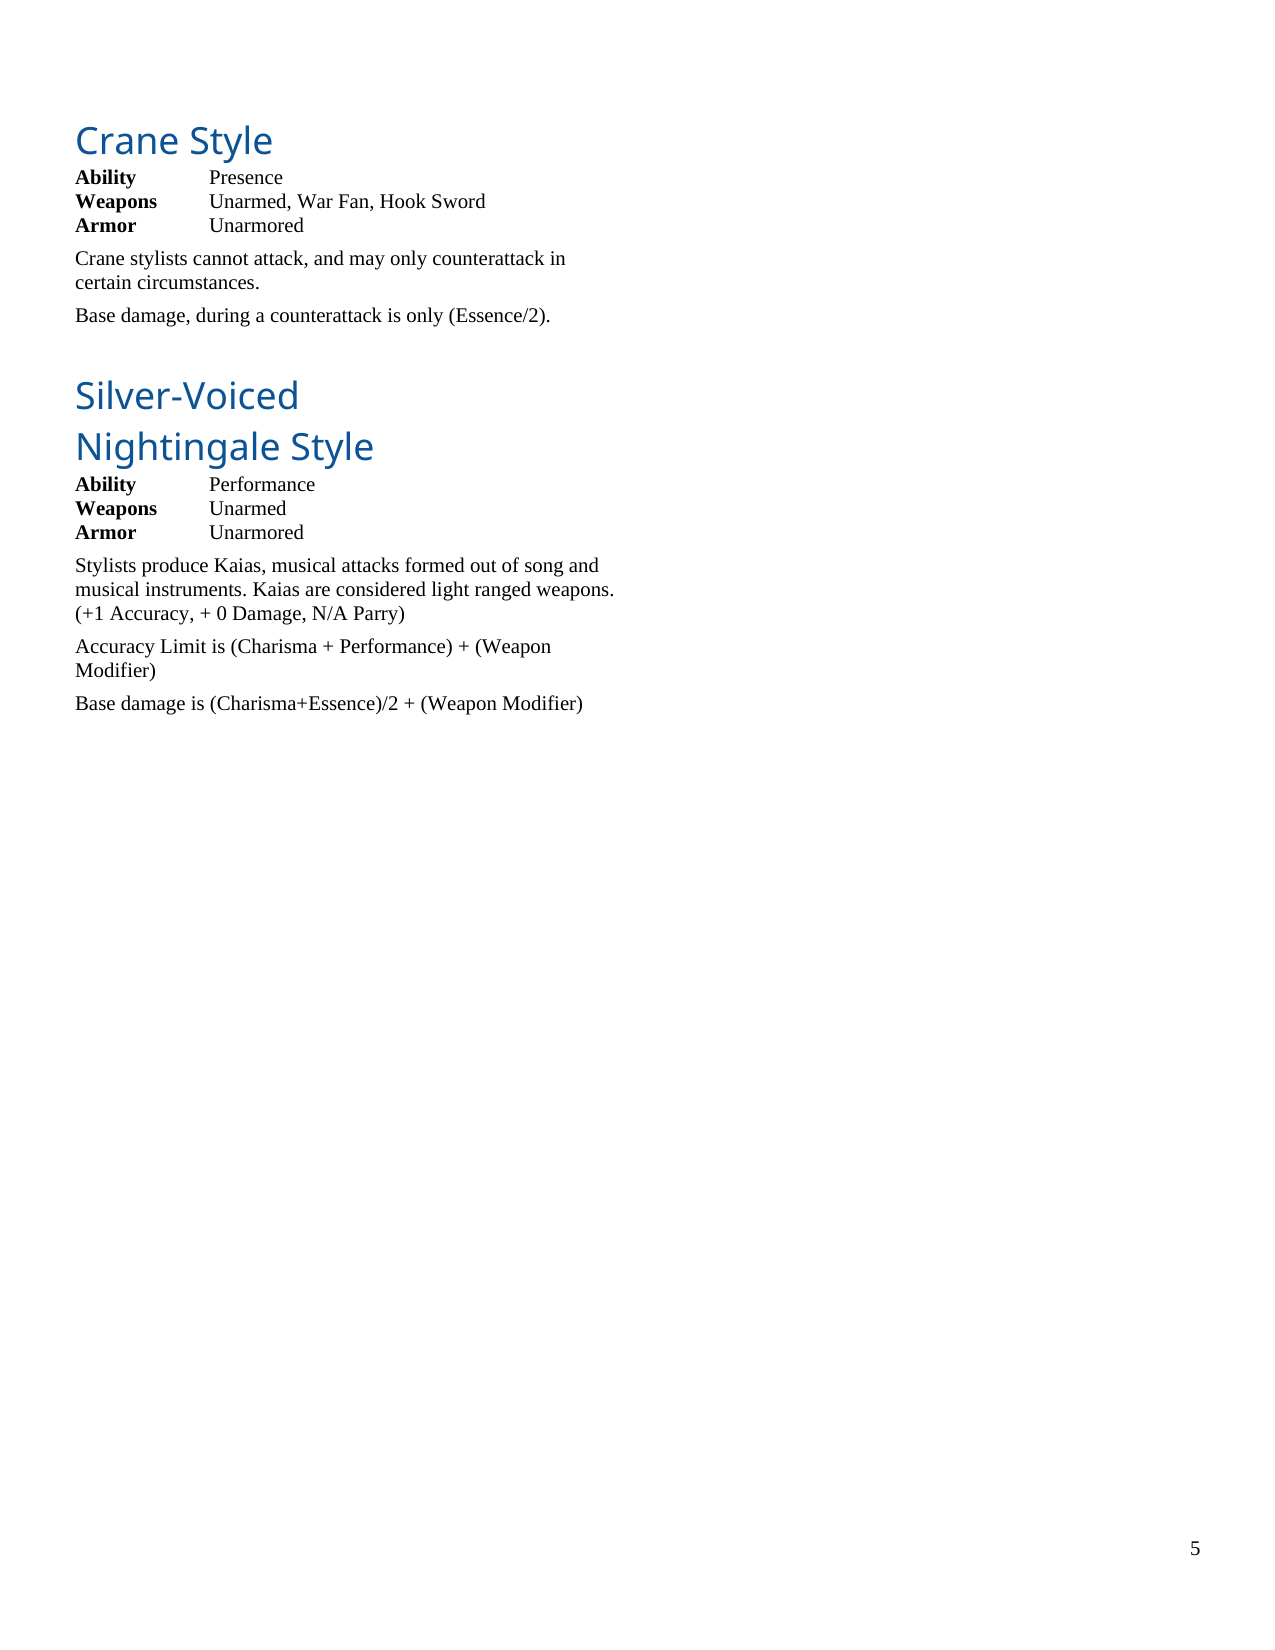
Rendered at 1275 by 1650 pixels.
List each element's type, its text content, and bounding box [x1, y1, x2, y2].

text Base damage, during a counterattack is only (Essence/2). [75, 303, 622, 327]
subtitle Silver-Voiced Nightingale Style [75, 369, 622, 471]
text Ability Presence Weapons Unarmed, War Fan, Hook Sword Armor Unarmored [75, 165, 622, 237]
text Crane stylists cannot attack, and may only counterattack in certain circumstances. [75, 246, 622, 294]
text Stylists produce Kaias, musical attacks formed out of song and musical instruments. Kaias are considered light ranged weapons. (+1 Accuracy, + 0 Damage, N/A Parry) [75, 553, 622, 625]
subtitle Crane Style [75, 114, 622, 165]
text Ability Performance Weapons Unarmed Armor Unarmored [75, 471, 622, 544]
text Accuracy Limit is (Charisma + Performance) + (Weapon Modifier) [75, 634, 622, 682]
text Base damage is (Charisma+Essence)/2 + (Weapon Modifier) [75, 691, 622, 715]
